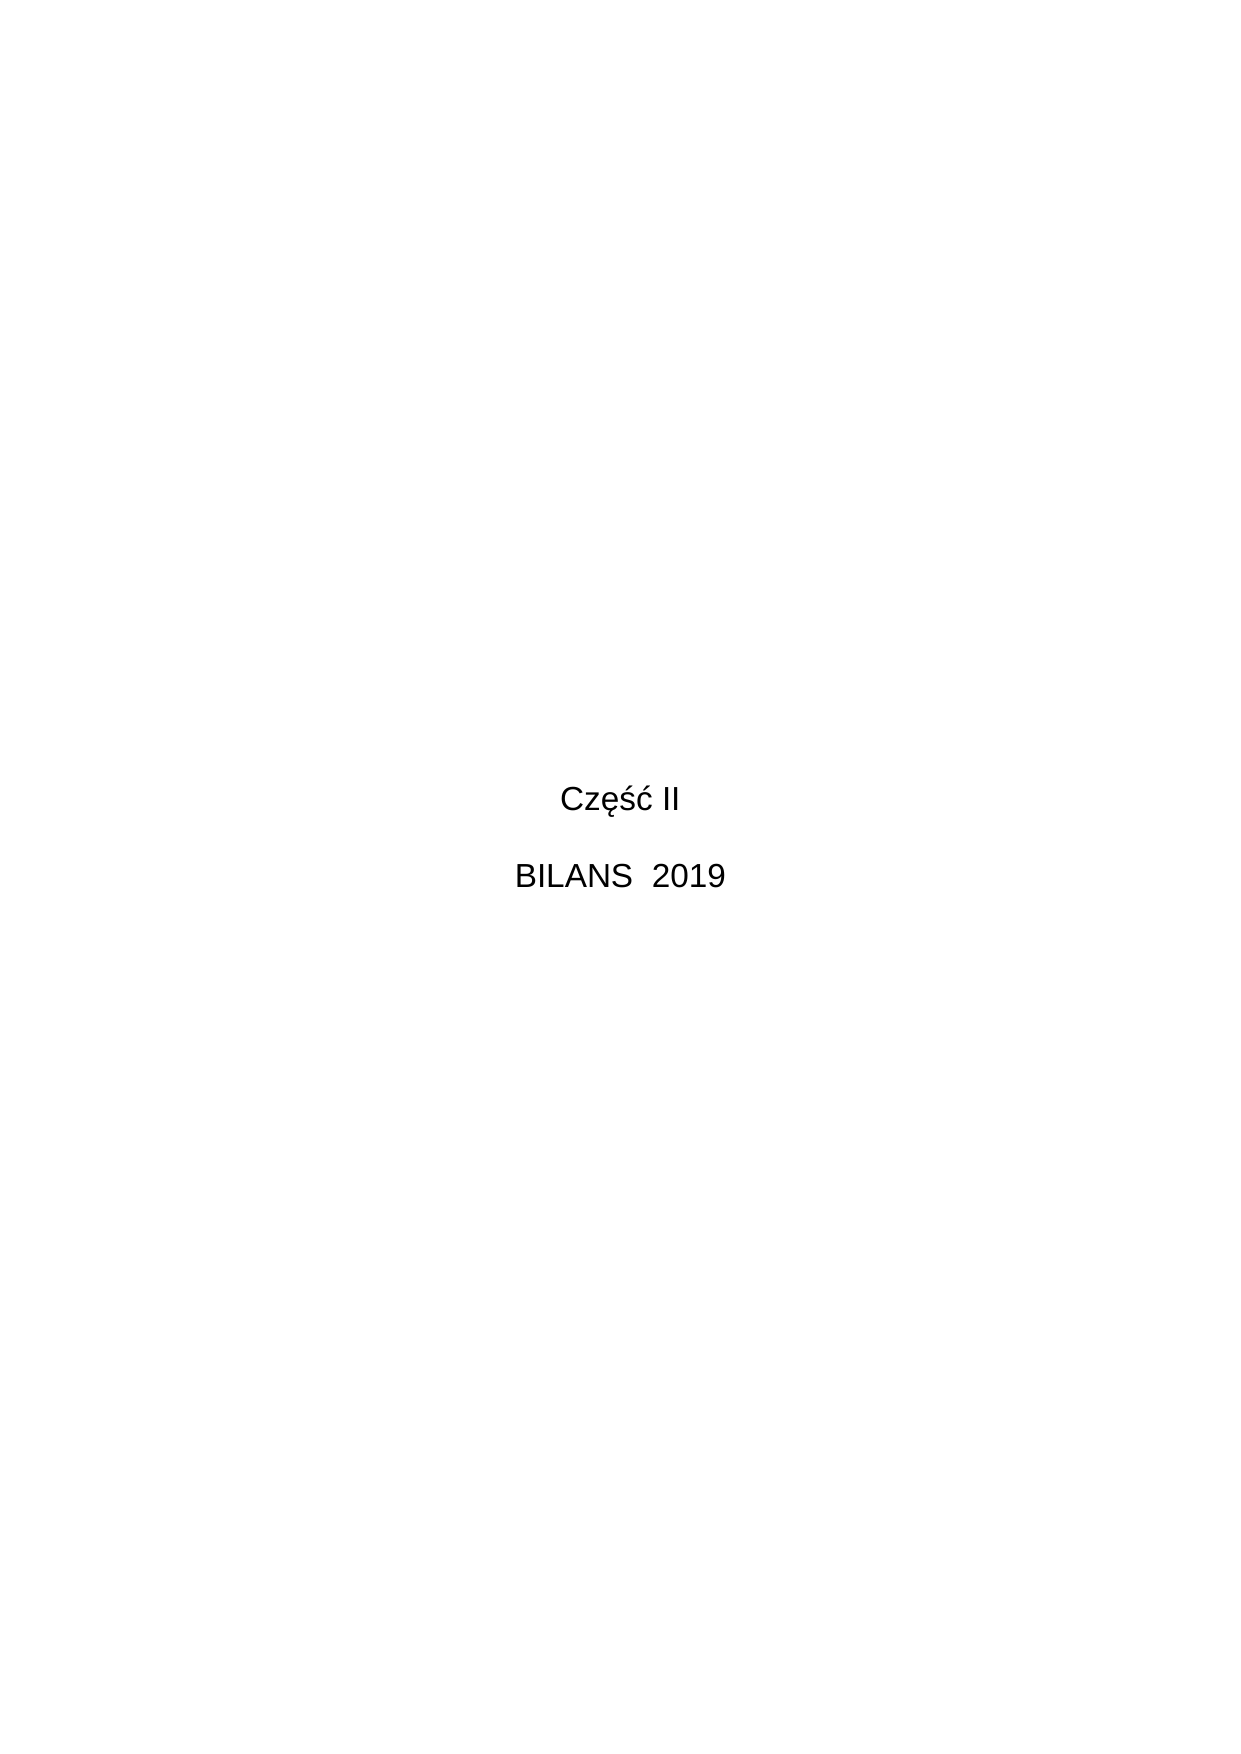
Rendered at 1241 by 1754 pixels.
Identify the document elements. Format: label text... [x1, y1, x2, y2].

text BILANS 2019 [118, 856, 1122, 895]
text Część II [118, 779, 1122, 818]
